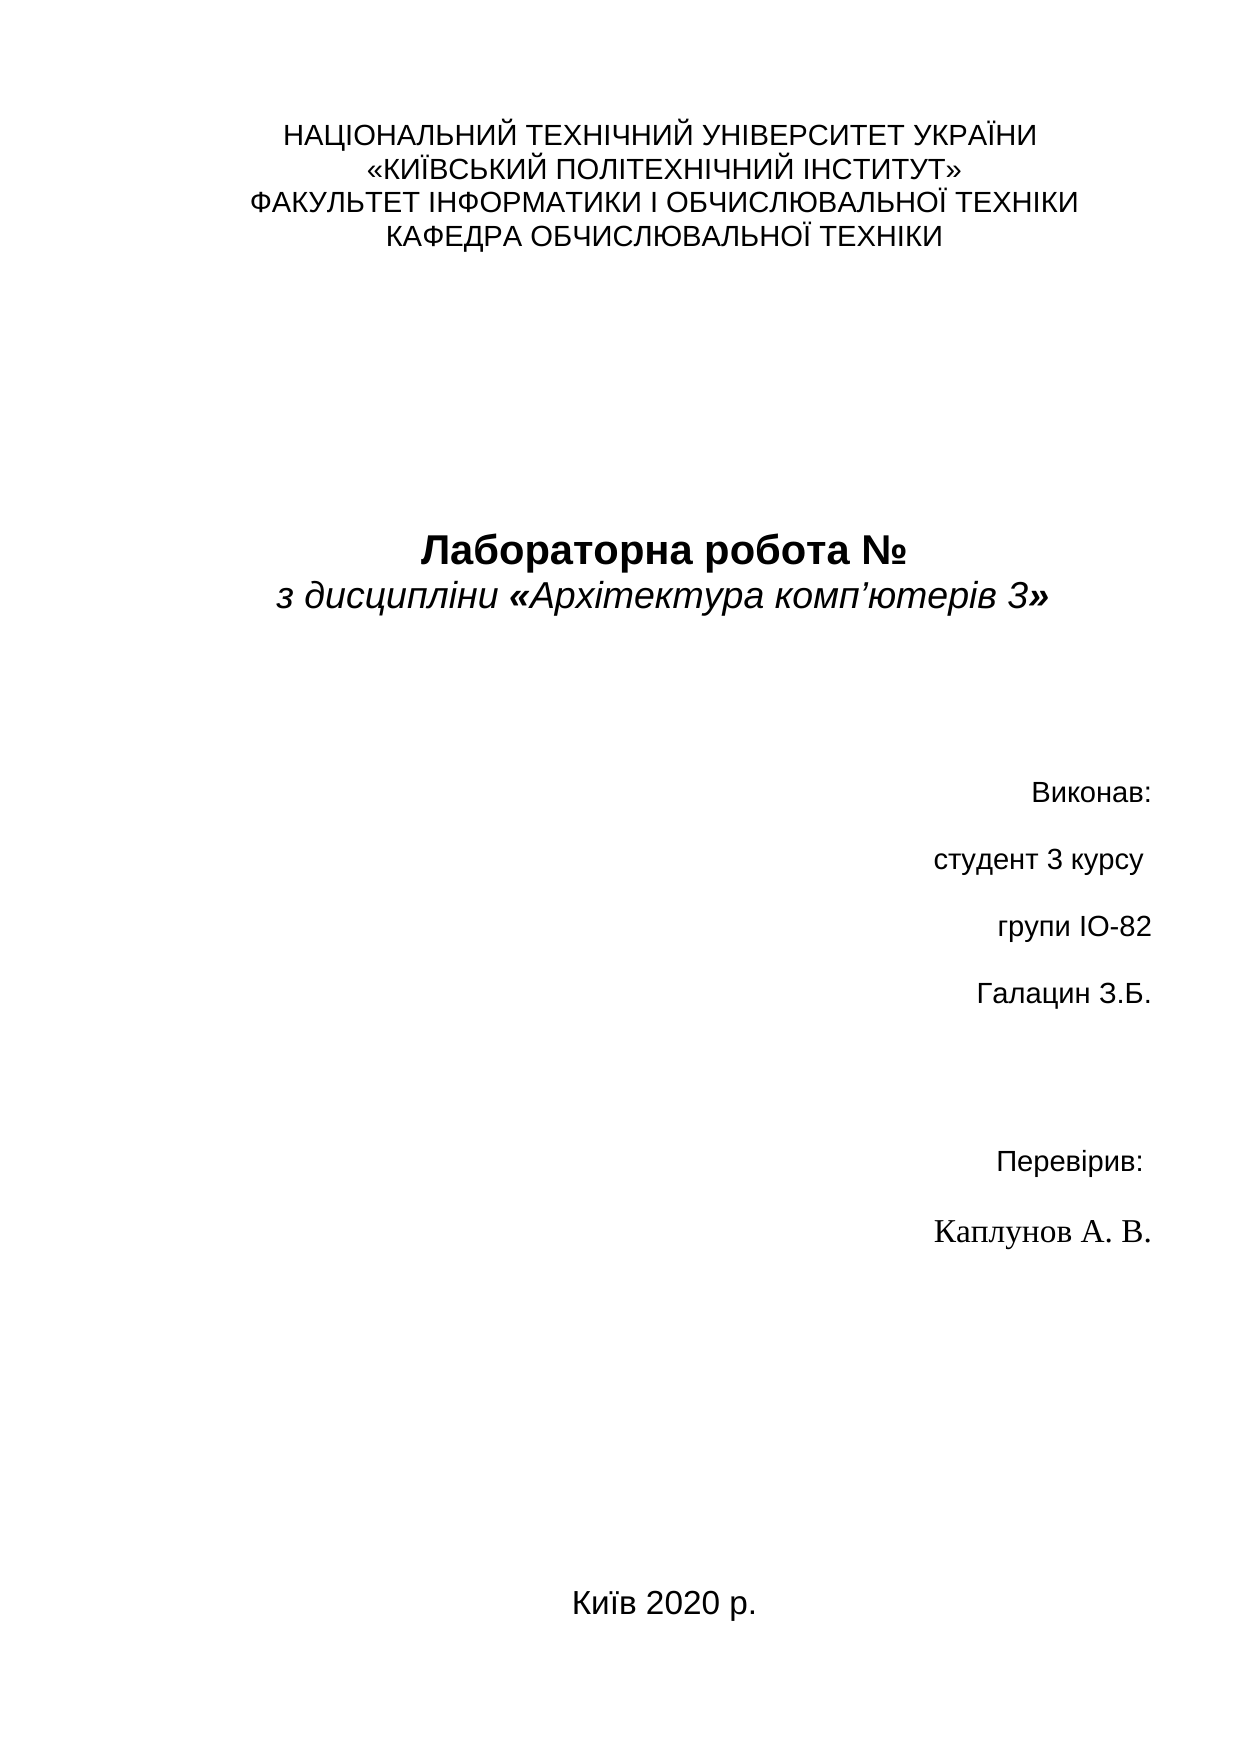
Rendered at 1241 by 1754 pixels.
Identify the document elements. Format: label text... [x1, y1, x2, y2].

text Галацин З.Б. [177, 976, 1152, 1010]
text групи ІО-82 [177, 909, 1152, 943]
text студент 3 курсу [177, 842, 1152, 876]
text Київ 2020 р. [177, 1583, 1152, 1621]
text з дисципліни «Архітектура комп’ютерів 3» [177, 573, 1152, 617]
text Каплунов А. В. [177, 1211, 1152, 1249]
text Лабораторна робота № [177, 526, 1152, 573]
text Виконав: [177, 775, 1152, 808]
text «КИЇВСЬКИЙ ПОЛІТЕХНІЧНИЙ ІНСТИТУТ» [177, 152, 1152, 185]
text КАФЕДРА ОБЧИСЛЮВАЛЬНОЇ ТЕХНІКИ [177, 219, 1152, 252]
text Перевірив: [177, 1144, 1152, 1178]
text НАЦІОНАЛЬНИЙ ТЕХНІЧНИЙ УНІВЕРСИТЕТ УКРАЇНИ [177, 118, 1152, 152]
text ФАКУЛЬТЕТ ІНФОРМАТИКИ І ОБЧИСЛЮВАЛЬНОЇ ТЕХНІКИ [177, 185, 1152, 219]
